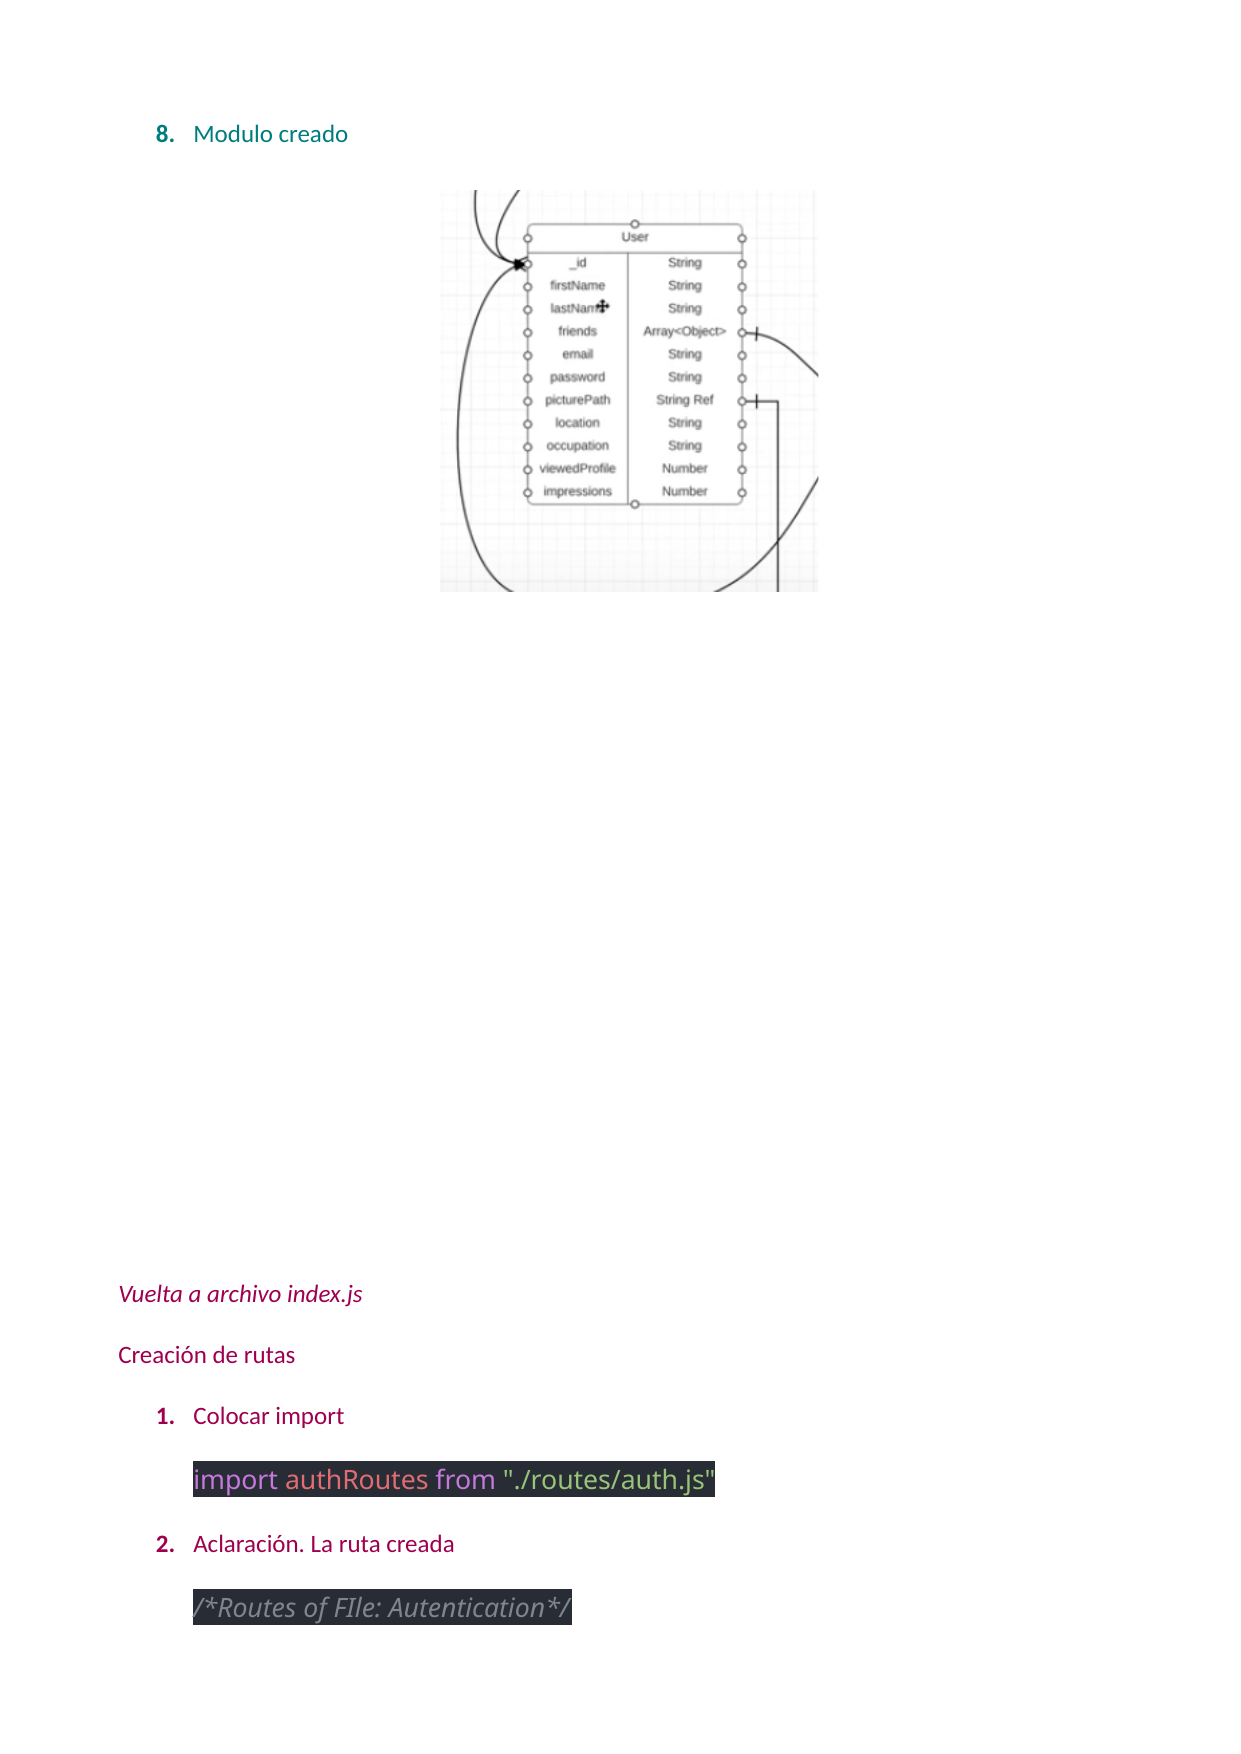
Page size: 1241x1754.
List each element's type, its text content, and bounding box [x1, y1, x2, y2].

text Vuelta a archivo index.js [118, 1278, 1122, 1308]
picture [440, 190, 819, 592]
list Aclaración. La ruta creada /*Routes of FIle: Autentication*/ [156, 1528, 1122, 1625]
list Colocar import import authRoutes from "./routes/auth.js" [156, 1400, 1122, 1528]
list Modulo creado [156, 118, 1122, 210]
text Creación de rutas [118, 1339, 1122, 1369]
